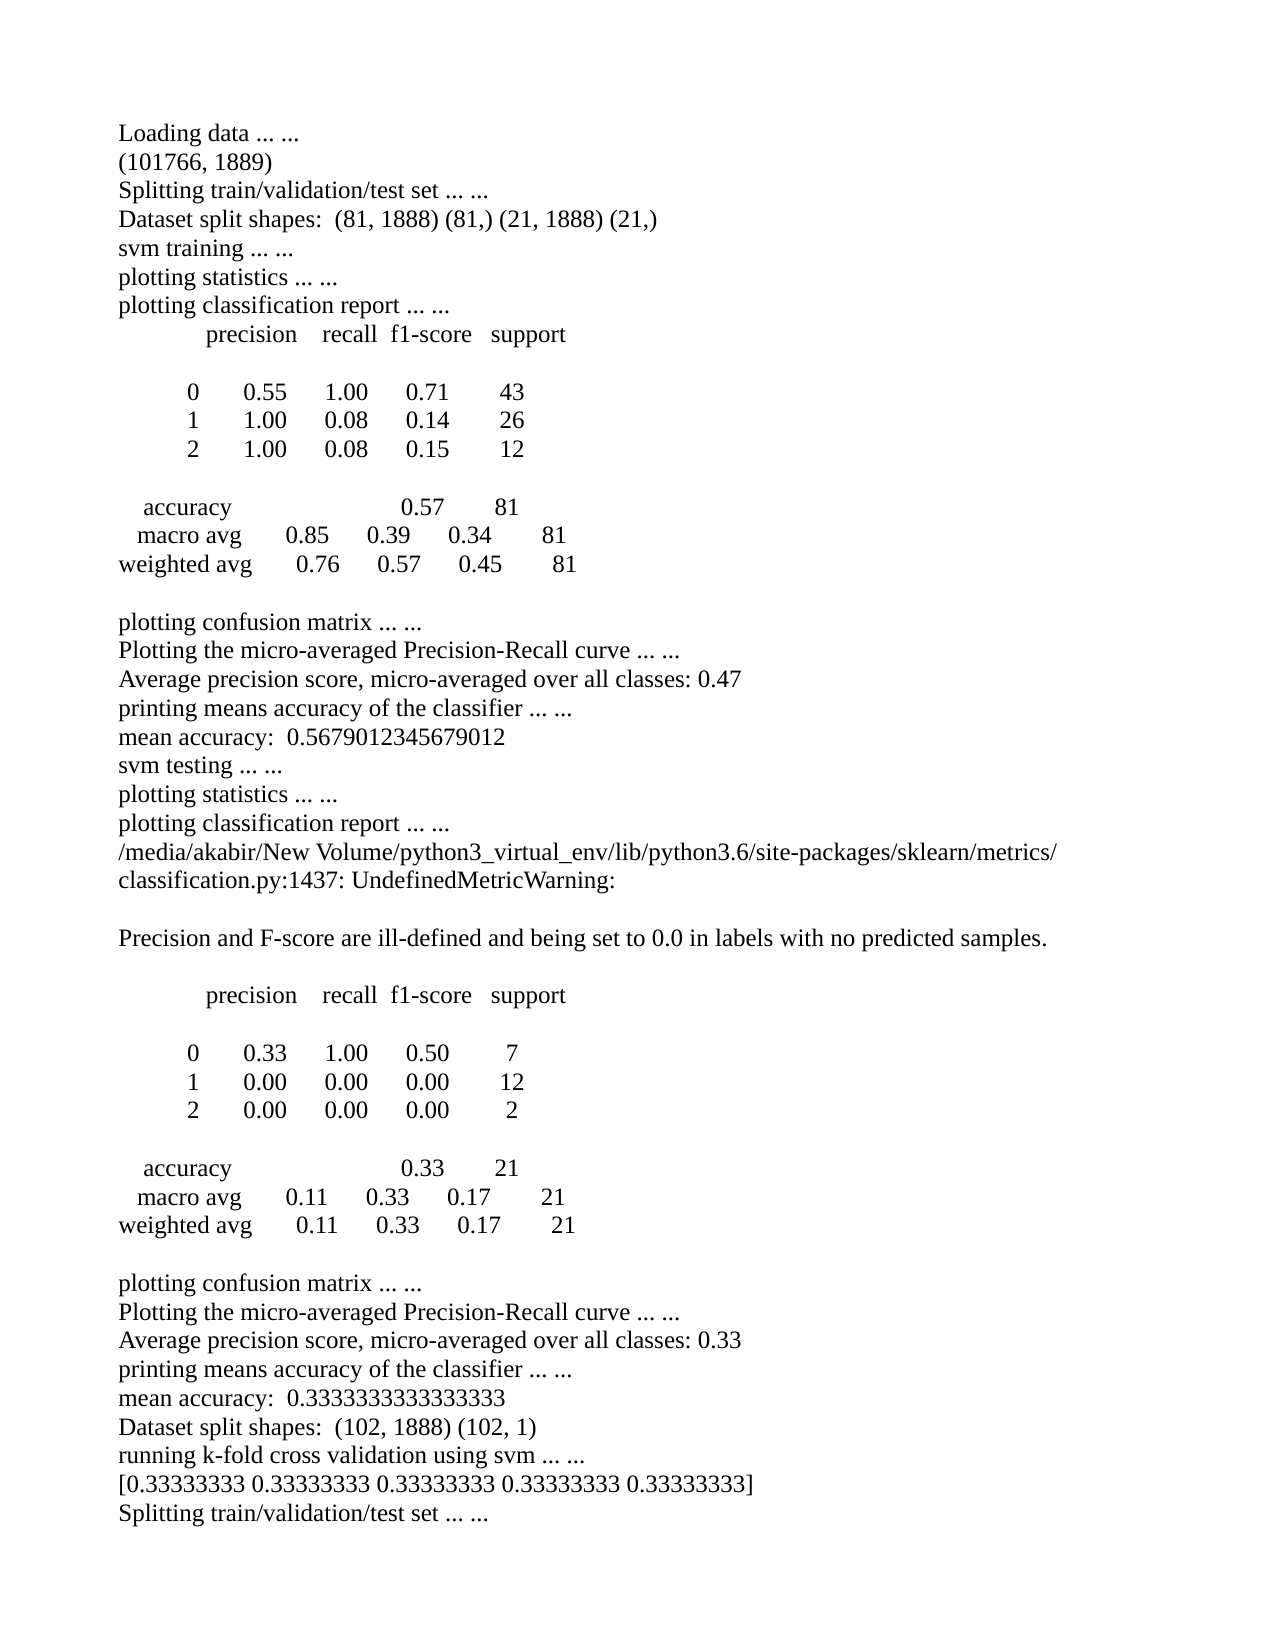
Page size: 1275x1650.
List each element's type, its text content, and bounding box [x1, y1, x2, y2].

text precision recall f1-score support [118, 981, 1157, 1009]
text weighted avg 0.76 0.57 0.45 81 [118, 549, 1157, 578]
text macro avg 0.11 0.33 0.17 21 [118, 1182, 1157, 1211]
text plotting statistics ... ... [118, 779, 1157, 808]
text Average precision score, micro-averaged over all classes: 0.47 [118, 664, 1157, 693]
text 2 1.00 0.08 0.15 12 [118, 434, 1157, 463]
text mean accuracy: 0.5679012345679012 [118, 722, 1157, 751]
text 1 1.00 0.08 0.14 26 [118, 406, 1157, 434]
text Loading data ... ... [118, 118, 1157, 147]
text (101766, 1889) [118, 147, 1157, 176]
text /media/akabir/New Volume/python3_virtual_env/lib/python3.6/site-packages/sklearn/metrics/classification.py:1437: UndefinedMetricWarning: [118, 837, 1157, 894]
text Splitting train/validation/test set ... ... [118, 1498, 1157, 1527]
text svm testing ... ... [118, 751, 1157, 779]
text precision recall f1-score support [118, 319, 1157, 348]
text svm training ... ... [118, 233, 1157, 262]
text plotting confusion matrix ... ... [118, 1268, 1157, 1297]
text plotting classification report ... ... [118, 291, 1157, 319]
text Dataset split shapes: (102, 1888) (102, 1) [118, 1412, 1157, 1441]
text 1 0.00 0.00 0.00 12 [118, 1067, 1157, 1096]
text plotting classification report ... ... [118, 808, 1157, 837]
text printing means accuracy of the classifier ... ... [118, 1354, 1157, 1383]
text printing means accuracy of the classifier ... ... [118, 693, 1157, 722]
text Average precision score, micro-averaged over all classes: 0.33 [118, 1326, 1157, 1354]
text Plotting the micro-averaged Precision-Recall curve ... ... [118, 1297, 1157, 1326]
text plotting confusion matrix ... ... [118, 607, 1157, 636]
text Precision and F-score are ill-defined and being set to 0.0 in labels with no predicted samples. [118, 923, 1157, 952]
text macro avg 0.85 0.39 0.34 81 [118, 521, 1157, 549]
text 2 0.00 0.00 0.00 2 [118, 1096, 1157, 1124]
text weighted avg 0.11 0.33 0.17 21 [118, 1211, 1157, 1239]
text running k-fold cross validation using svm ... ... [118, 1441, 1157, 1469]
text mean accuracy: 0.3333333333333333 [118, 1383, 1157, 1412]
text 0 0.33 1.00 0.50 7 [118, 1038, 1157, 1067]
text accuracy 0.33 21 [118, 1153, 1157, 1182]
text Dataset split shapes: (81, 1888) (81,) (21, 1888) (21,) [118, 204, 1157, 233]
text [0.33333333 0.33333333 0.33333333 0.33333333 0.33333333] [118, 1469, 1157, 1498]
text plotting statistics ... ... [118, 262, 1157, 291]
text 0 0.55 1.00 0.71 43 [118, 377, 1157, 406]
text Plotting the micro-averaged Precision-Recall curve ... ... [118, 636, 1157, 664]
text Splitting train/validation/test set ... ... [118, 176, 1157, 204]
text accuracy 0.57 81 [118, 492, 1157, 521]
